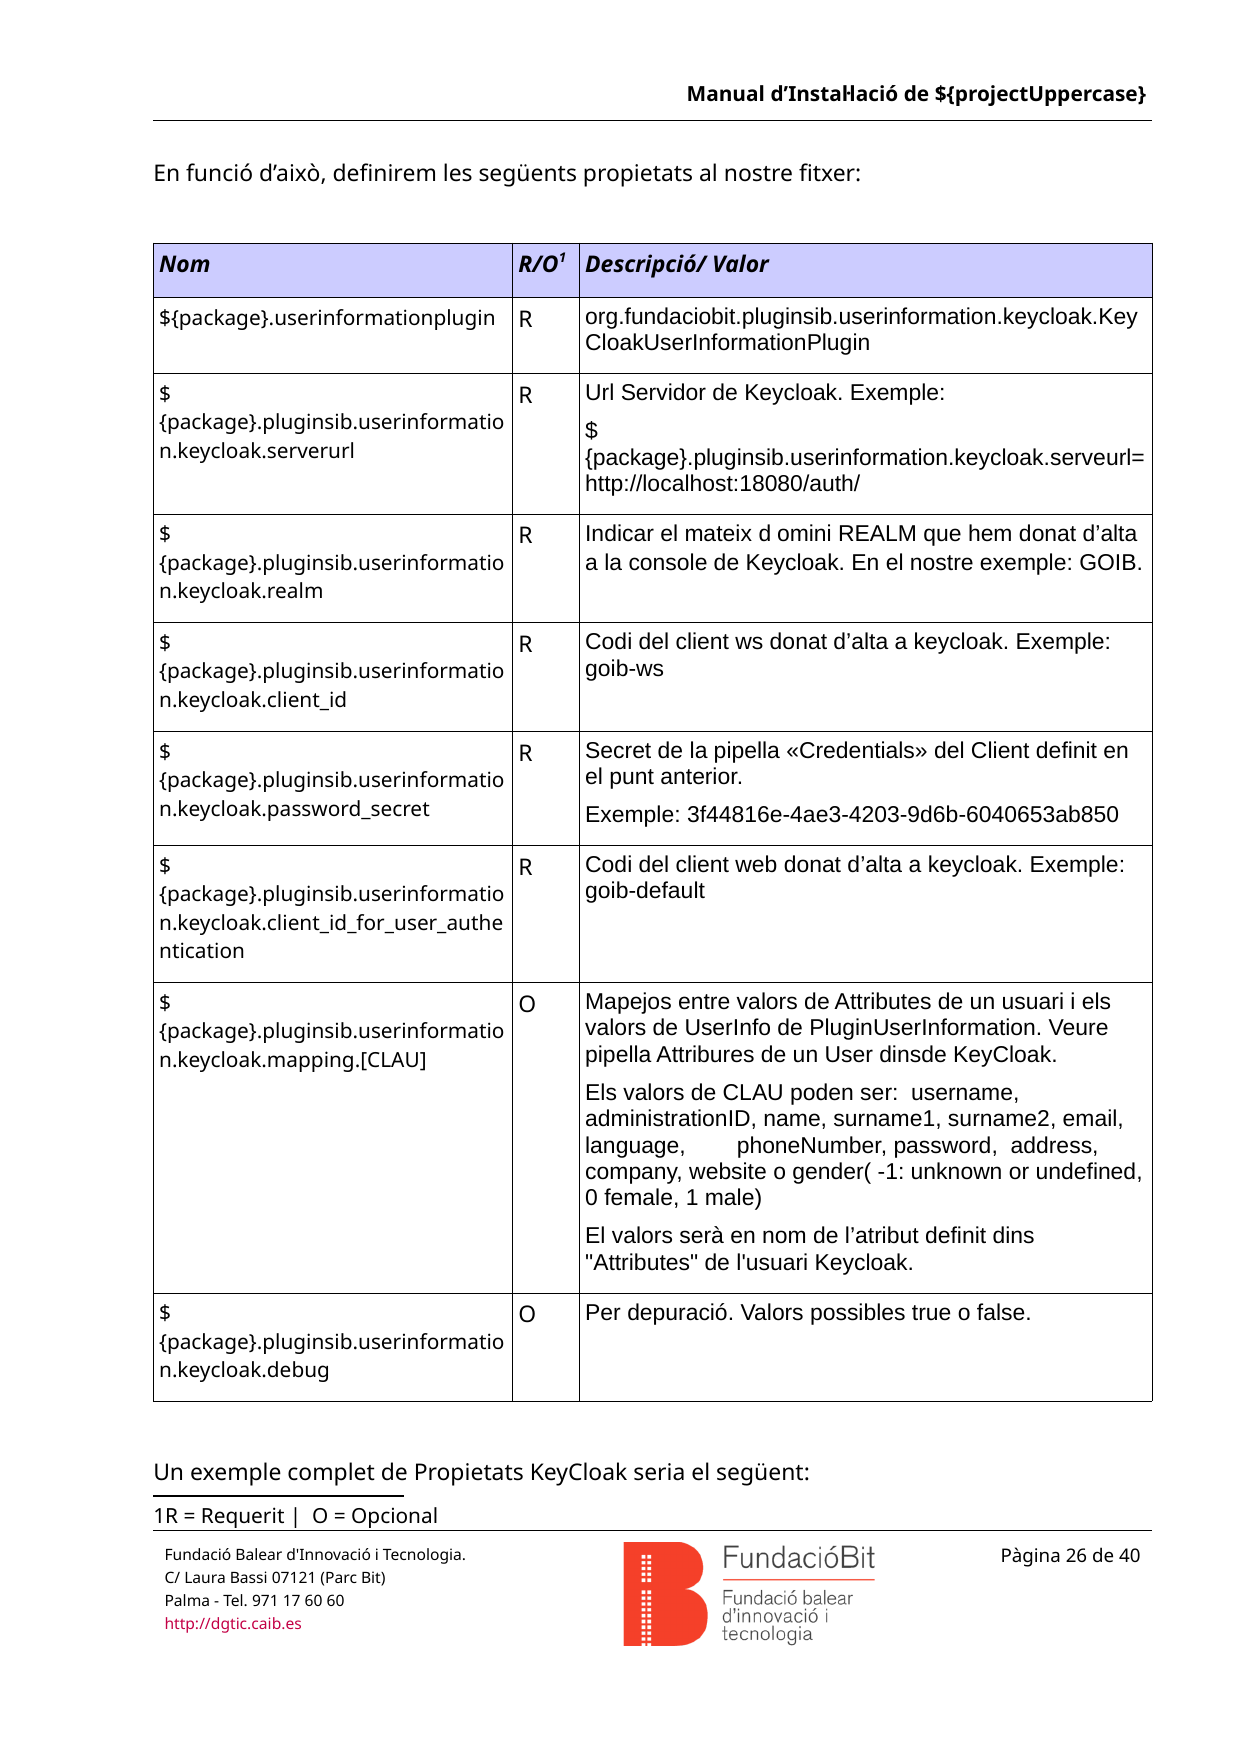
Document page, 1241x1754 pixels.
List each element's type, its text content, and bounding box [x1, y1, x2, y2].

text Un exemple complet de Propietats KeyCloak seria el següent: [153, 1456, 1152, 1487]
table_cell O [513, 983, 579, 1293]
picture [623, 1542, 875, 1646]
table_cell Codi del client ws donat d’alta a keycloak. Exemple: goib-ws [580, 623, 1152, 731]
table_cell ${package}.pluginsib.userinformation.keycloak.realm [154, 515, 512, 622]
table_cell ${package}.pluginsib.userinformation.keycloak.client_id [154, 623, 512, 731]
table_cell R [513, 623, 579, 731]
table_cell R [513, 374, 579, 514]
table_cell R [513, 846, 579, 982]
table_cell org.fundaciobit.pluginsib.userinformation.keycloak.KeyCloakUserInformationPlugin [580, 298, 1152, 373]
table_cell R [513, 298, 579, 373]
table_cell Mapejos entre valors de Attributes de un usuari i els valors de UserInfo de PluginUserInformation. Veure pipella Attribures de un User dinsde KeyCloak. Els valors de CLAU poden ser: username, administrationID, name, surname1, surname2, email, language, phoneNumber, password, address, company, website o gender( -1: unknown or undefined, 0 female, 1 male) El valors serà en nom de l’atribut definit dins "Attributes" de l'usuari Keycloak. [580, 983, 1152, 1293]
table_cell ${package}.pluginsib.userinformation.keycloak.password_secret [154, 732, 512, 845]
table_cell O [513, 1294, 579, 1401]
table_cell ${package}.pluginsib.userinformation.keycloak.mapping.[CLAU] [154, 983, 512, 1293]
table_cell ${package}.pluginsib.userinformation.keycloak.client_id_for_user_authentication [154, 846, 512, 982]
table_cell R [513, 515, 579, 622]
table_cell ${package}.pluginsib.userinformation.keycloak.serverurl [154, 374, 512, 514]
table_header Descripció/ Valor [580, 244, 1152, 297]
table_header R/O [513, 244, 579, 297]
table_cell R [513, 732, 579, 845]
table_header Nom [154, 244, 512, 297]
table_cell Codi del client web donat d’alta a keycloak. Exemple: goib-default [580, 846, 1152, 982]
table_cell Per depuració. Valors possibles true o false. [580, 1294, 1152, 1401]
table_cell Url Servidor de Keycloak. Exemple: ${package}.pluginsib.userinformation.keycloak.serveurl=http://localhost:18080/auth/ [580, 374, 1152, 514]
table_cell Secret de la pipella «Credentials» del Client definit en el punt anterior. Exemple: 3f44816e-4ae3-4203-9d6b-6040653ab850 [580, 732, 1152, 845]
table_cell Indicar el mateix d omini REALM que hem donat d’alta a la console de Keycloak. En el nostre exemple: GOIB. [580, 515, 1152, 622]
text En funció d’això, definirem les següents propietats al nostre fitxer: [153, 156, 1152, 188]
table_cell ${package}.userinformationplugin [154, 298, 512, 373]
table_cell ${package}.pluginsib.userinformation.keycloak.debug [154, 1294, 512, 1401]
